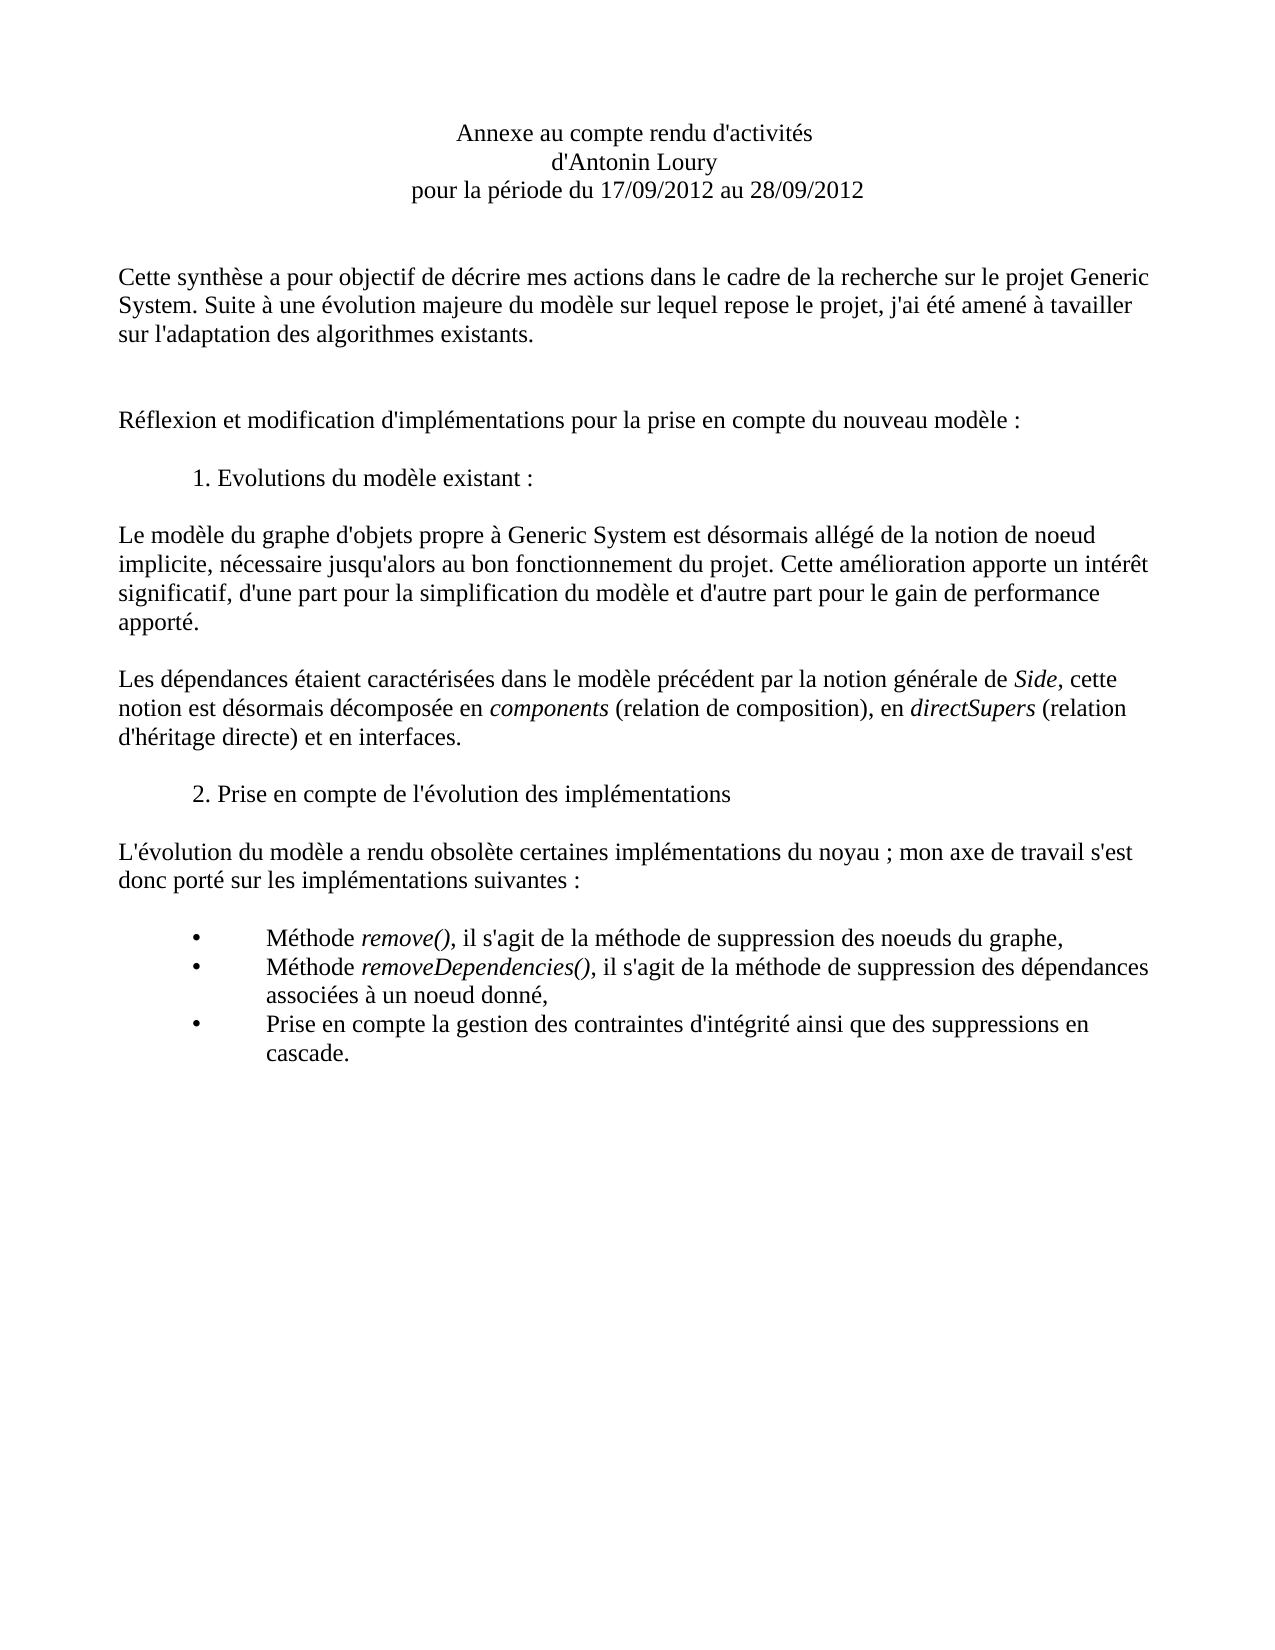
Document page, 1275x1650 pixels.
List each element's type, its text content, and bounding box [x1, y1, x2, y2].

text Cette synthèse a pour objectif de décrire mes actions dans le cadre de la recherche sur le projet Generic System. Suite à une évolution majeure du modèle sur lequel repose le projet, j'ai été amené à tavailler sur l'adaptation des algorithmes existants. [118, 262, 1157, 348]
list Prise en compte la gestion des contraintes d'intégrité ainsi que des suppressions en cascade. [192, 1009, 1157, 1067]
text L'évolution du modèle a rendu obsolète certaines implémentations du noyau ; mon axe de travail s'est donc porté sur les implémentations suivantes : [118, 837, 1157, 894]
text 1. Evolutions du modèle existant : [192, 463, 1157, 492]
list Méthode remove(), il s'agit de la méthode de suppression des noeuds du graphe, [192, 923, 1157, 952]
text Le modèle du graphe d'objets propre à Generic System est désormais allégé de la notion de noeud implicite, nécessaire jusqu'alors au bon fonctionnement du projet. Cette amélioration apporte un intérêt significatif, d'une part pour la simplification du modèle et d'autre part pour le gain de performance apporté. [118, 521, 1157, 636]
text d'Antonin Loury [118, 147, 1157, 176]
text Annexe au compte rendu d'activités [118, 118, 1157, 147]
text Les dépendances étaient caractérisées dans le modèle précédent par la notion générale de Side, cette notion est désormais décomposée en components (relation de composition), en directSupers (relation d'héritage directe) et en interfaces. [118, 664, 1157, 751]
list 2. Prise en compte de l'évolution des implémentations [192, 779, 1157, 808]
text pour la période du 17/09/2012 au 28/09/2012 [118, 176, 1157, 204]
text Réflexion et modification d'implémentations pour la prise en compte du nouveau modèle : [118, 406, 1157, 434]
list Méthode removeDependencies(), il s'agit de la méthode de suppression des dépendances associées à un noeud donné, [192, 952, 1157, 1009]
